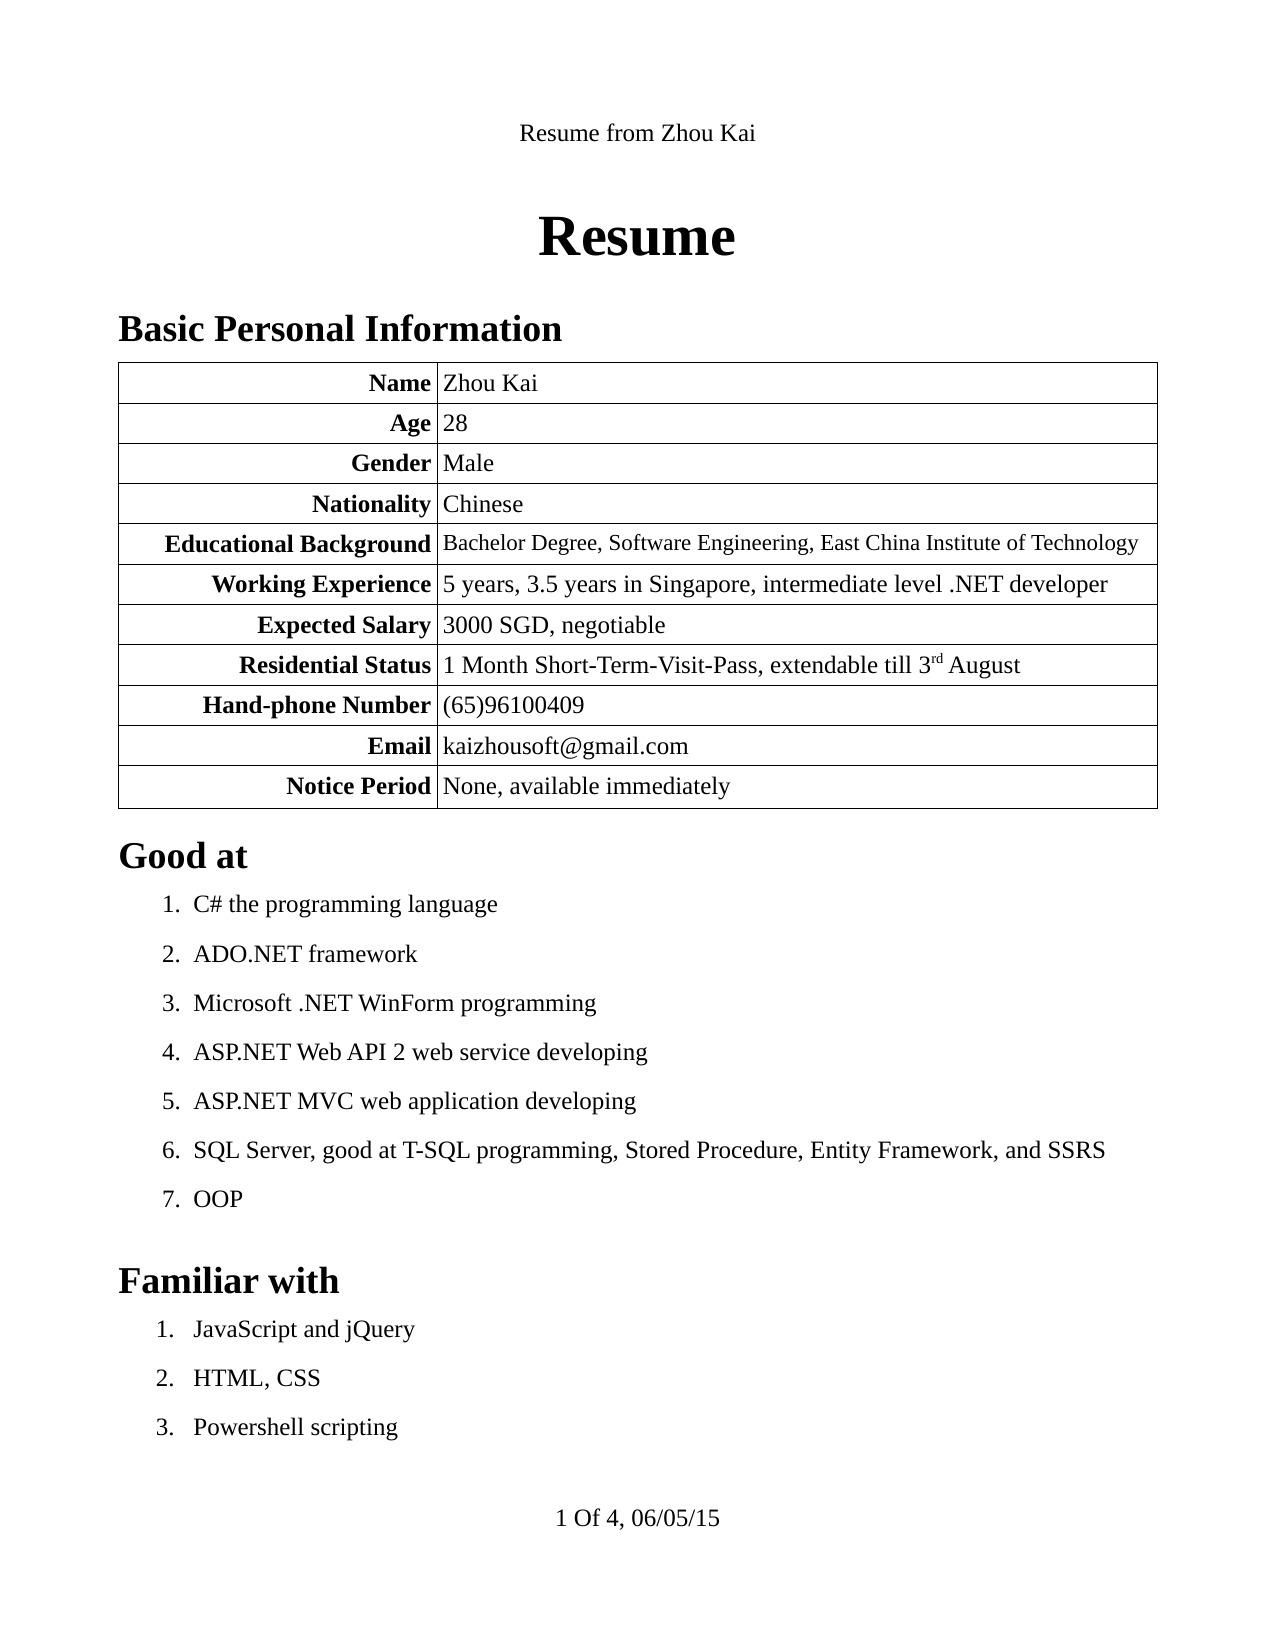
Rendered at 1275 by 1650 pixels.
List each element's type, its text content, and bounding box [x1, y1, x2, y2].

table_cell (65)96100409 [438, 686, 1157, 725]
table_cell 5 years, 3.5 years in Singapore, intermediate level .NET developer [438, 565, 1157, 604]
table_cell Email [119, 726, 437, 765]
subtitle Familiar with [118, 1258, 1157, 1302]
subtitle Good at [118, 833, 1157, 877]
table_cell Bachelor Degree, Software Engineering, East China Institute of Technology [438, 524, 1157, 564]
table_cell Male [438, 444, 1157, 483]
table_cell kaizhousoft@gmail.com [438, 726, 1157, 765]
list HTML, CSS [156, 1363, 1157, 1392]
list Microsoft .NET WinForm programming [156, 988, 1157, 1016]
table_cell Age [119, 404, 437, 443]
list ASP.NET Web API 2 web service developing [156, 1037, 1157, 1066]
list OOP [156, 1184, 1157, 1213]
table_cell 28 [438, 404, 1157, 443]
table_cell Residential Status [119, 645, 437, 684]
table_cell Educational Background [119, 524, 437, 564]
table_cell 1 Month Short-Term-Visit-Pass, extendable till 3rd August [438, 645, 1157, 684]
list ADO.NET framework [156, 939, 1157, 967]
table_header Zhou Kai [438, 363, 1157, 402]
table_header Name [119, 363, 437, 402]
table_cell Expected Salary [119, 605, 437, 644]
subtitle Basic Personal Information [118, 306, 1157, 349]
table_cell 3000 SGD, negotiable [438, 605, 1157, 644]
list JavaScript and jQuery [156, 1314, 1157, 1343]
list SQL Server, good at T-SQL programming, Stored Procedure, Entity Framework, and SSRS [156, 1135, 1157, 1164]
table_cell None, available immediately [438, 766, 1157, 808]
title Resume [118, 201, 1157, 268]
list Powershell scripting [156, 1412, 1157, 1441]
table_cell Hand-phone Number [119, 686, 437, 725]
table_cell Working Experience [119, 565, 437, 604]
table_cell Gender [119, 444, 437, 483]
list ASP.NET MVC web application developing [156, 1086, 1157, 1114]
table_cell Nationality [119, 484, 437, 523]
list C# the programming language [156, 889, 1157, 918]
table_cell Notice Period [119, 766, 437, 808]
table_cell Chinese [438, 484, 1157, 523]
